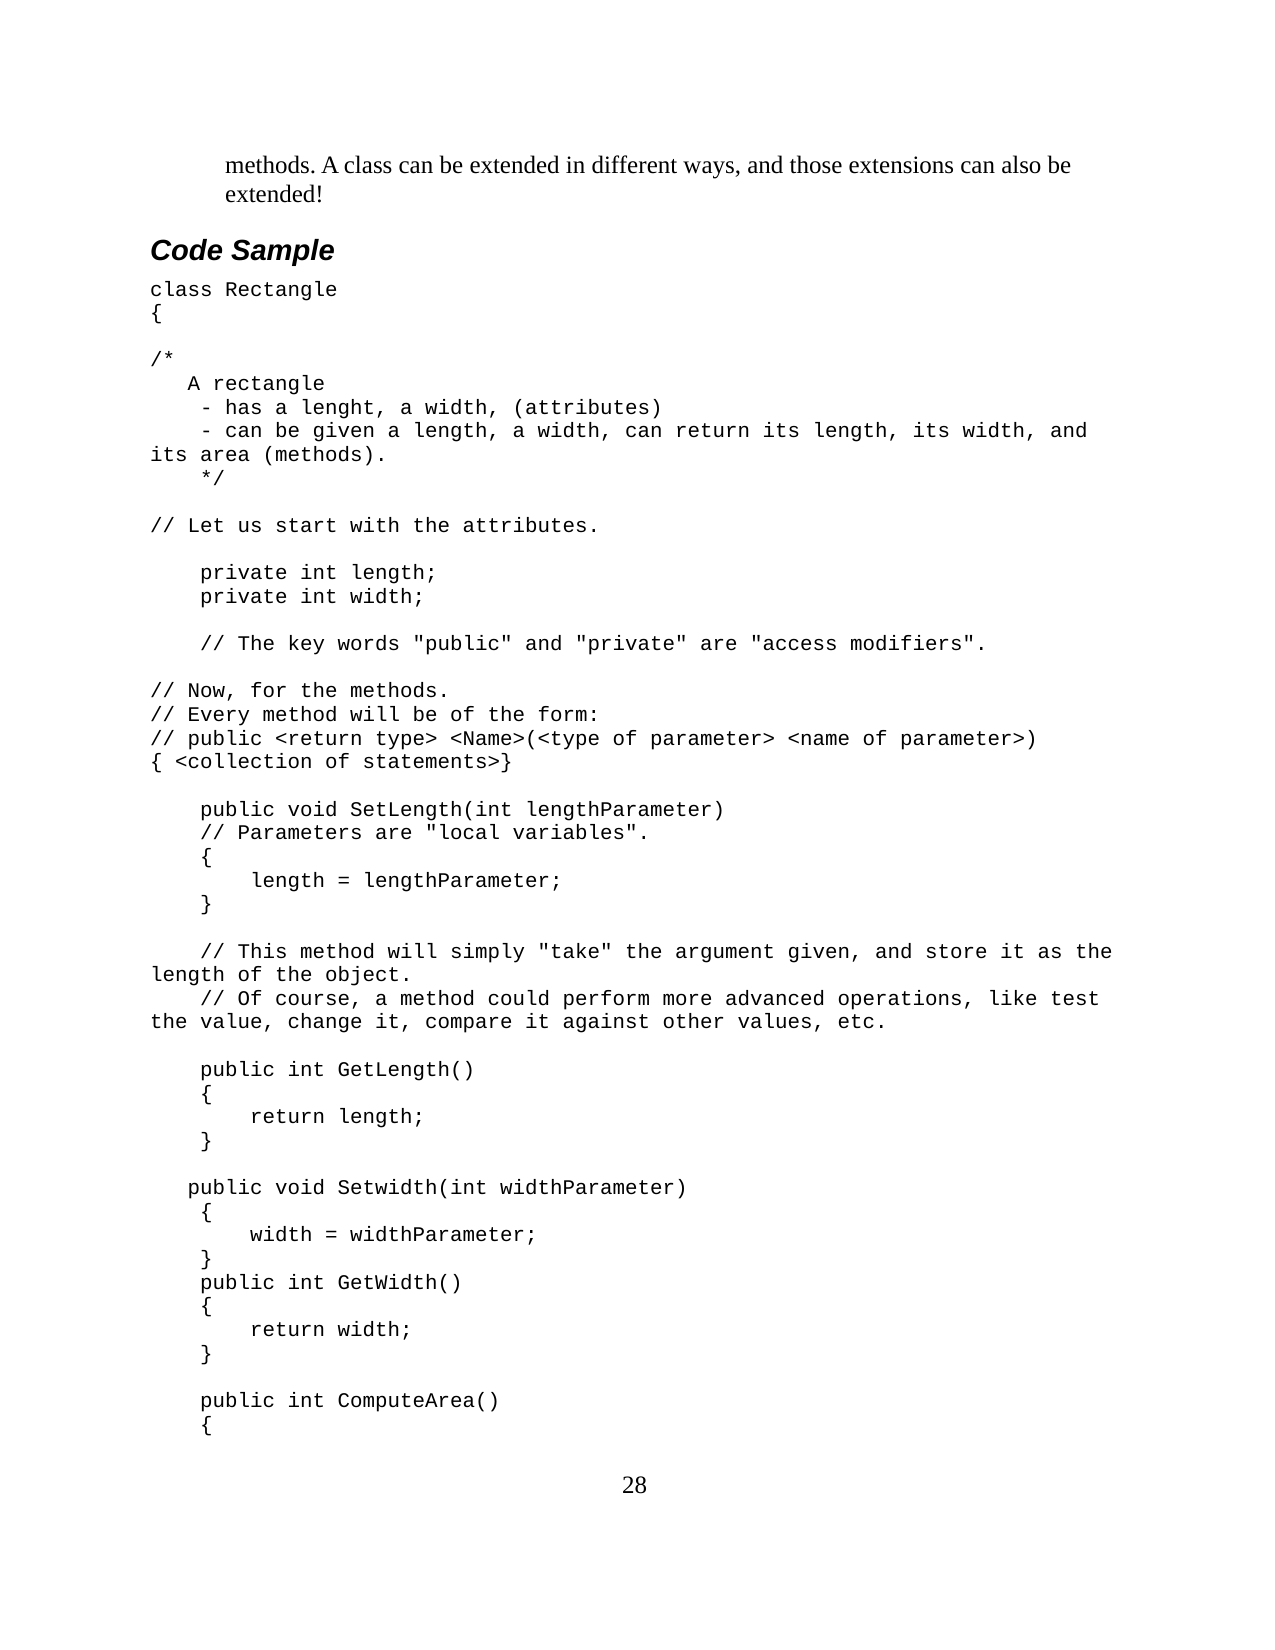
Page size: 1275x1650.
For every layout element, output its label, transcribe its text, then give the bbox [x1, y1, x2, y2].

text /* [150, 349, 1125, 373]
text return length; [150, 1106, 1125, 1130]
text public int ComputeArea() [150, 1390, 1125, 1413]
text return width; [150, 1319, 1125, 1343]
text public int GetWidth() [150, 1272, 1125, 1295]
text public void Setwidth(int widthParameter) [150, 1177, 1125, 1201]
text } [150, 1130, 1125, 1153]
text A rectangle [150, 373, 1125, 397]
text width = widthParameter; [150, 1224, 1125, 1248]
text class Rectangle [150, 278, 1125, 302]
text { [150, 302, 1125, 326]
text private int width; [150, 586, 1125, 609]
text // This method will simply "take" the argument given, and store it as the length of the object. [150, 941, 1125, 988]
text } [150, 893, 1125, 917]
text public void SetLength(int lengthParameter) [150, 799, 1125, 822]
text // Now, for the methods. [150, 681, 1125, 704]
text } [150, 1343, 1125, 1366]
text } [150, 1248, 1125, 1272]
text { [150, 1295, 1125, 1319]
text // The key words "public" and "private" are "access modifiers". [150, 633, 1125, 657]
text // Let us start with the attributes. [150, 515, 1125, 539]
subtitle Code Sample [150, 232, 1125, 266]
text { [150, 1413, 1125, 1437]
text { [150, 1201, 1125, 1224]
text { [150, 846, 1125, 870]
text private int length; [150, 562, 1125, 586]
list methods. A class can be extended in different ways, and those extensions can also be extended! [187, 150, 1125, 207]
text // Parameters are "local variables". [150, 822, 1125, 846]
text // Of course, a method could perform more advanced operations, like test the value, change it, compare it against other values, etc. [150, 988, 1125, 1035]
text { [150, 1082, 1125, 1106]
text - can be given a length, a width, can return its length, its width, and its area (methods). [150, 420, 1125, 468]
text - has a lenght, a width, (attributes) [150, 397, 1125, 420]
text length = lengthParameter; [150, 870, 1125, 893]
text // Every method will be of the form: [150, 704, 1125, 728]
text // public <return type> <Name>(<type of parameter> <name of parameter>){ <collection of statements>} [150, 728, 1125, 775]
text public int GetLength() [150, 1059, 1125, 1082]
text */ [150, 468, 1125, 491]
